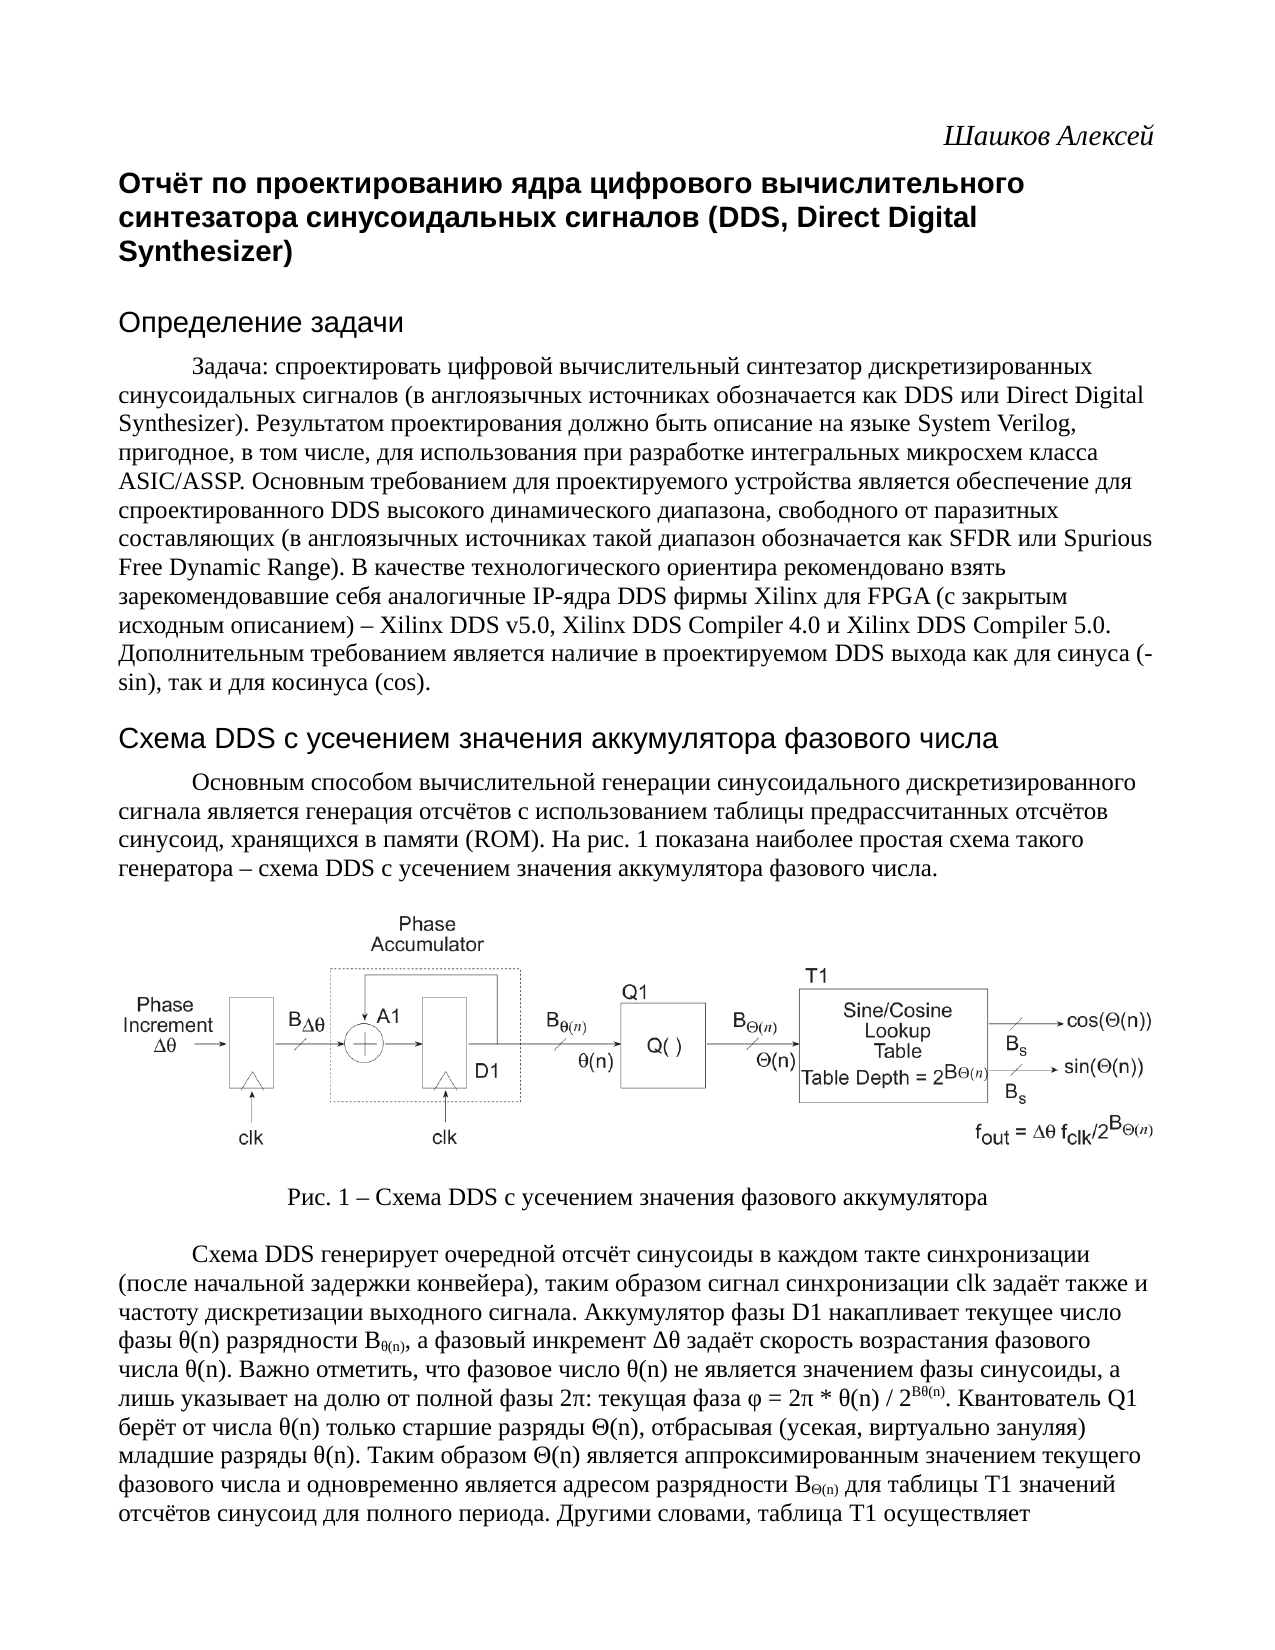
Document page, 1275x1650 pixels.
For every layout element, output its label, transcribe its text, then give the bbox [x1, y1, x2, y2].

subtitle Схема DDS с усечением значения аккумулятора фазового числа [118, 721, 1157, 754]
subtitle Определение задачи [118, 305, 1157, 338]
text Шашков Алексей [118, 118, 1157, 152]
text Задача: спроектировать цифровой вычислительный синтезатор дискретизированных синусоидальных сигналов (в англоязычных источниках обозначается как DDS или Direct Digital Synthesizer). Результатом проектирования должно быть описание на языке System Verilog, пригодное, в том числе, для использования при разработке интегральных микросхем класса ASIC/ASSP. Основным требованием для проектируемого устройства является обеспечение для спроектированного DDS высокого динамического диапазона, свободного от паразитных составляющих (в англоязычных источниках такой диапазон обозначается как SFDR или Spurious Free Dynamic Range). В качестве технологического ориентира рекомендовано взять зарекомендовавшие себя аналогичные IP-ядра DDS фирмы Xilinx для FPGA (с закрытым исходным описанием) – Xilinx DDS v5.0, Xilinx DDS Compiler 4.0 и Xilinx DDS Compiler 5.0. Дополнительным требованием является наличие в проектируемом DDS выхода как для синуса (-sin), так и для косинуса (cos). [118, 351, 1157, 696]
text Основным способом вычислительной генерации синусоидального дискретизированного сигнала является генерация отсчётов с использованием таблицы предрассчитанных отсчётов синусоид, хранящихся в памяти (ROM). На рис. 1 показана наиболее простая схема такого генератора – схема DDS с усечением значения аккумулятора фазового числа. [118, 767, 1157, 882]
text Схема DDS генерирует очередной отсчёт синусоиды в каждом такте синхронизации (после начальной задержки конвейера), таким образом сигнал синхронизации clk задаёт также и частоту дискретизации выходного сигнала. Аккумулятор фазы D1 накапливает текущее число фазы θ(n) разрядности Bθ(n), а фазовый инкремент Δθ задаёт скорость возрастания фазового числа θ(n). Важно отметить, что фазовое число θ(n) не является значением фазы синусоиды, а лишь указывает на долю от полной фазы 2π: текущая фаза φ = 2π * θ(n) / 2Bθ(n). Квантователь Q1 берёт от числа θ(n) только старшие разряды Θ(n), отбрасывая (усекая, виртуально зануляя) младшие разряды θ(n). Таким образом Θ(n) является аппроксимированным значением текущего фазового числа и одновременно является адресом разрядности BΘ(n) для таблицы T1 значений отсчётов синусоид для полного периода. Другими словами, таблица T1 осуществляет [118, 1239, 1157, 1527]
text Рис. 1 – Схема DDS с усечением значения фазового аккумулятора [118, 1182, 1157, 1210]
subtitle Отчёт по проектированию ядра цифрового вычислительного синтезатора синусоидальных сигналов (DDS, Direct Digital Synthesizer) [118, 166, 1157, 267]
picture [118, 910, 1157, 1153]
